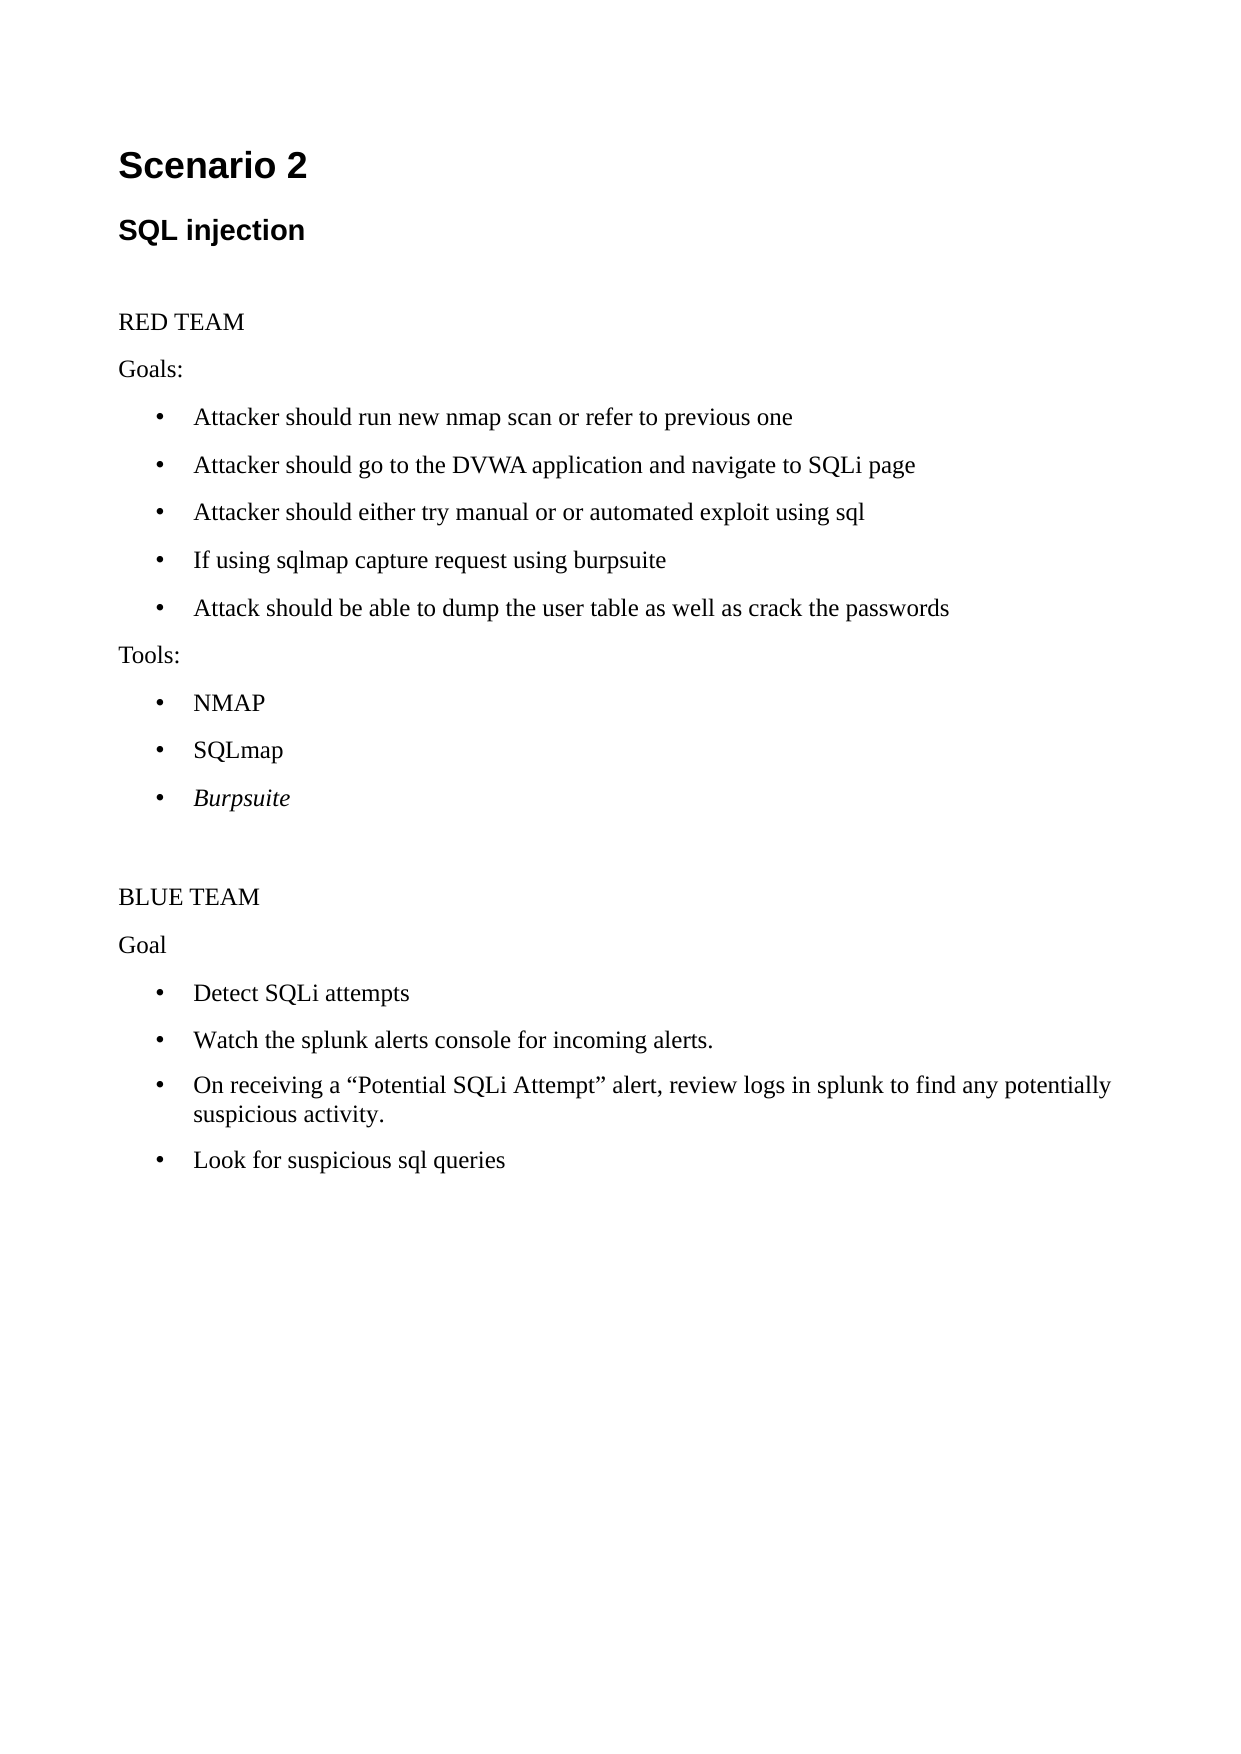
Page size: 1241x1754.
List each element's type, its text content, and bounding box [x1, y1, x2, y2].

list SQLmap [156, 735, 1122, 764]
list Attacker should either try manual or or automated exploit using sql [156, 497, 1122, 526]
list Attack should be able to dump the user table as well as crack the passwords [156, 593, 1122, 621]
list Detect SQLi attempts [156, 978, 1122, 1006]
text BLUE TEAM [118, 882, 1122, 911]
list Watch the splunk alerts console for incoming alerts. [156, 1025, 1122, 1054]
list On receiving a “Potential SQLi Attempt” alert, review logs in splunk to find any potentially suspicious activity. [156, 1071, 1122, 1128]
list Attacker should run new nmap scan or refer to previous one [156, 402, 1122, 431]
text RED TEAM [118, 307, 1122, 336]
list Burpsuite [156, 783, 1122, 812]
text Tools: [118, 640, 1122, 669]
list NMAP [156, 688, 1122, 717]
list Look for suspicious sql queries [156, 1145, 1122, 1173]
list Attacker should go to the DVWA application and navigate to SQLi page [156, 450, 1122, 478]
subtitle SQL injection [118, 213, 1122, 247]
list If using sqlmap capture request using burpsuite [156, 545, 1122, 574]
text Goal [118, 930, 1122, 959]
subtitle Scenario 2 [118, 143, 1122, 186]
text Goals: [118, 354, 1122, 383]
